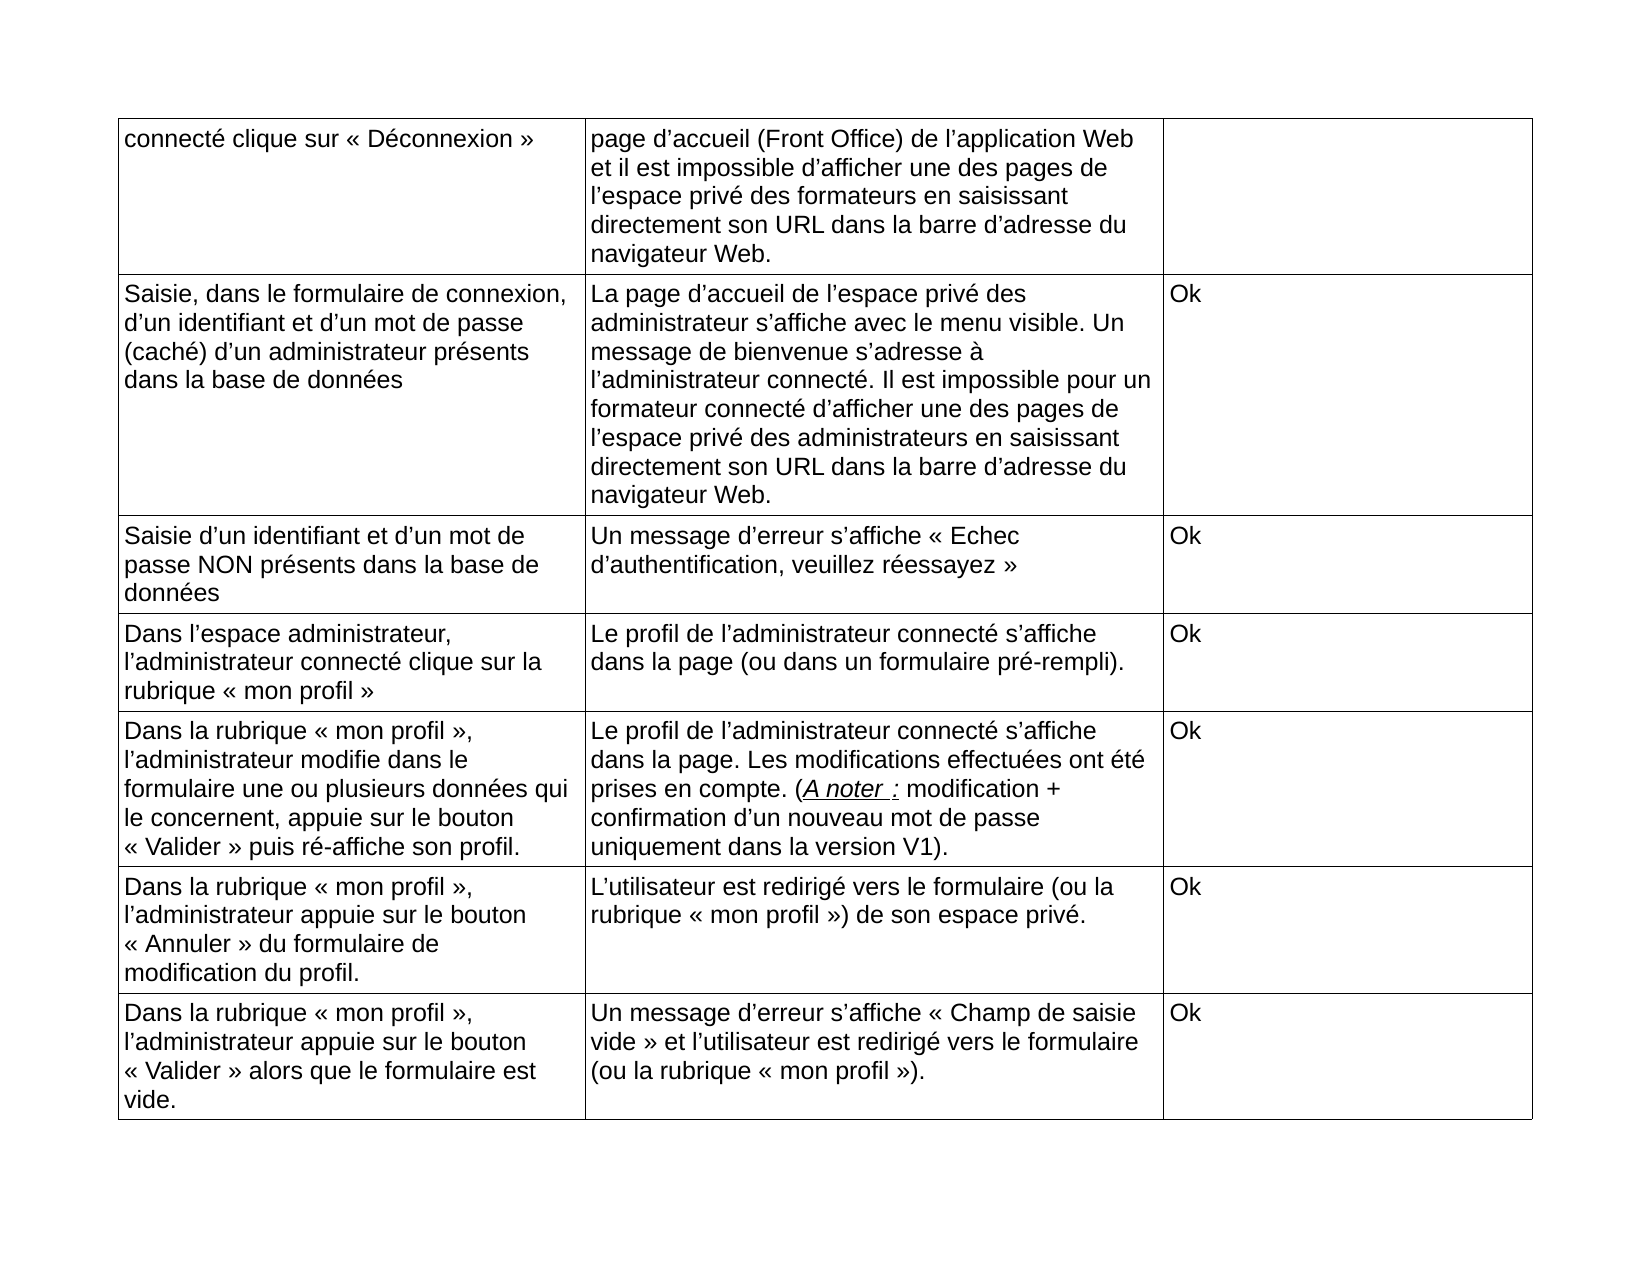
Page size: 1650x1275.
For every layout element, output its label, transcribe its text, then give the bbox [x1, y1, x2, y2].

table_cell Ok [1164, 275, 1532, 515]
table_cell L’utilisateur est redirigé vers le formulaire (ou la rubrique « mon profil ») de son espace privé. [586, 867, 1163, 992]
table_cell Ok [1164, 516, 1532, 613]
table_cell Le profil de l’administrateur connecté s’affiche dans la page (ou dans un formulaire pré-rempli). [586, 614, 1163, 711]
table_cell Ok [1164, 867, 1532, 992]
table_cell Dans la rubrique « mon profil », l’administrateur appuie sur le bouton « Annuler » du formulaire de modification du profil. [119, 867, 585, 992]
table_cell [1164, 119, 1532, 273]
table_cell Dans la rubrique « mon profil », l’administrateur modifie dans le formulaire une ou plusieurs données qui le concernent, appuie sur le bouton « Valider » puis ré-affiche son profil. [119, 712, 585, 866]
table_cell Le profil de l’administrateur connecté s’affiche dans la page. Les modifications effectuées ont été prises en compte. (A noter : modification + confirmation d’un nouveau mot de passe uniquement dans la version V1). [586, 712, 1163, 866]
table_cell Ok [1164, 712, 1532, 866]
table_cell La page d’accueil de l’espace privé des administrateur s’affiche avec le menu visible. Un message de bienvenue s’adresse à l’administrateur connecté. Il est impossible pour un formateur connecté d’afficher une des pages de l’espace privé des administrateurs en saisissant directement son URL dans la barre d’adresse du navigateur Web. [586, 275, 1163, 515]
table_cell Un message d’erreur s’affiche « Echec d’authentification, veuillez réessayez » [586, 516, 1163, 613]
table_cell Un message d’erreur s’affiche « Champ de saisie vide » et l’utilisateur est redirigé vers le formulaire (ou la rubrique « mon profil »). [586, 994, 1163, 1119]
table_cell page d’accueil (Front Office) de l’application Web et il est impossible d’afficher une des pages de l’espace privé des formateurs en saisissant directement son URL dans la barre d’adresse du navigateur Web. [586, 119, 1163, 273]
table_cell Saisie d’un identifiant et d’un mot de passe NON présents dans la base de données [119, 516, 585, 613]
table_cell Saisie, dans le formulaire de connexion, d’un identifiant et d’un mot de passe (caché) d’un administrateur présents dans la base de données [119, 275, 585, 515]
table_cell Dans l’espace administrateur, l’administrateur connecté clique sur la rubrique « mon profil » [119, 614, 585, 711]
table_cell connecté clique sur « Déconnexion » [119, 119, 585, 273]
table_cell Ok [1164, 614, 1532, 711]
table_cell Ok [1164, 994, 1532, 1119]
table_cell Dans la rubrique « mon profil », l’administrateur appuie sur le bouton « Valider » alors que le formulaire est vide. [119, 994, 585, 1119]
